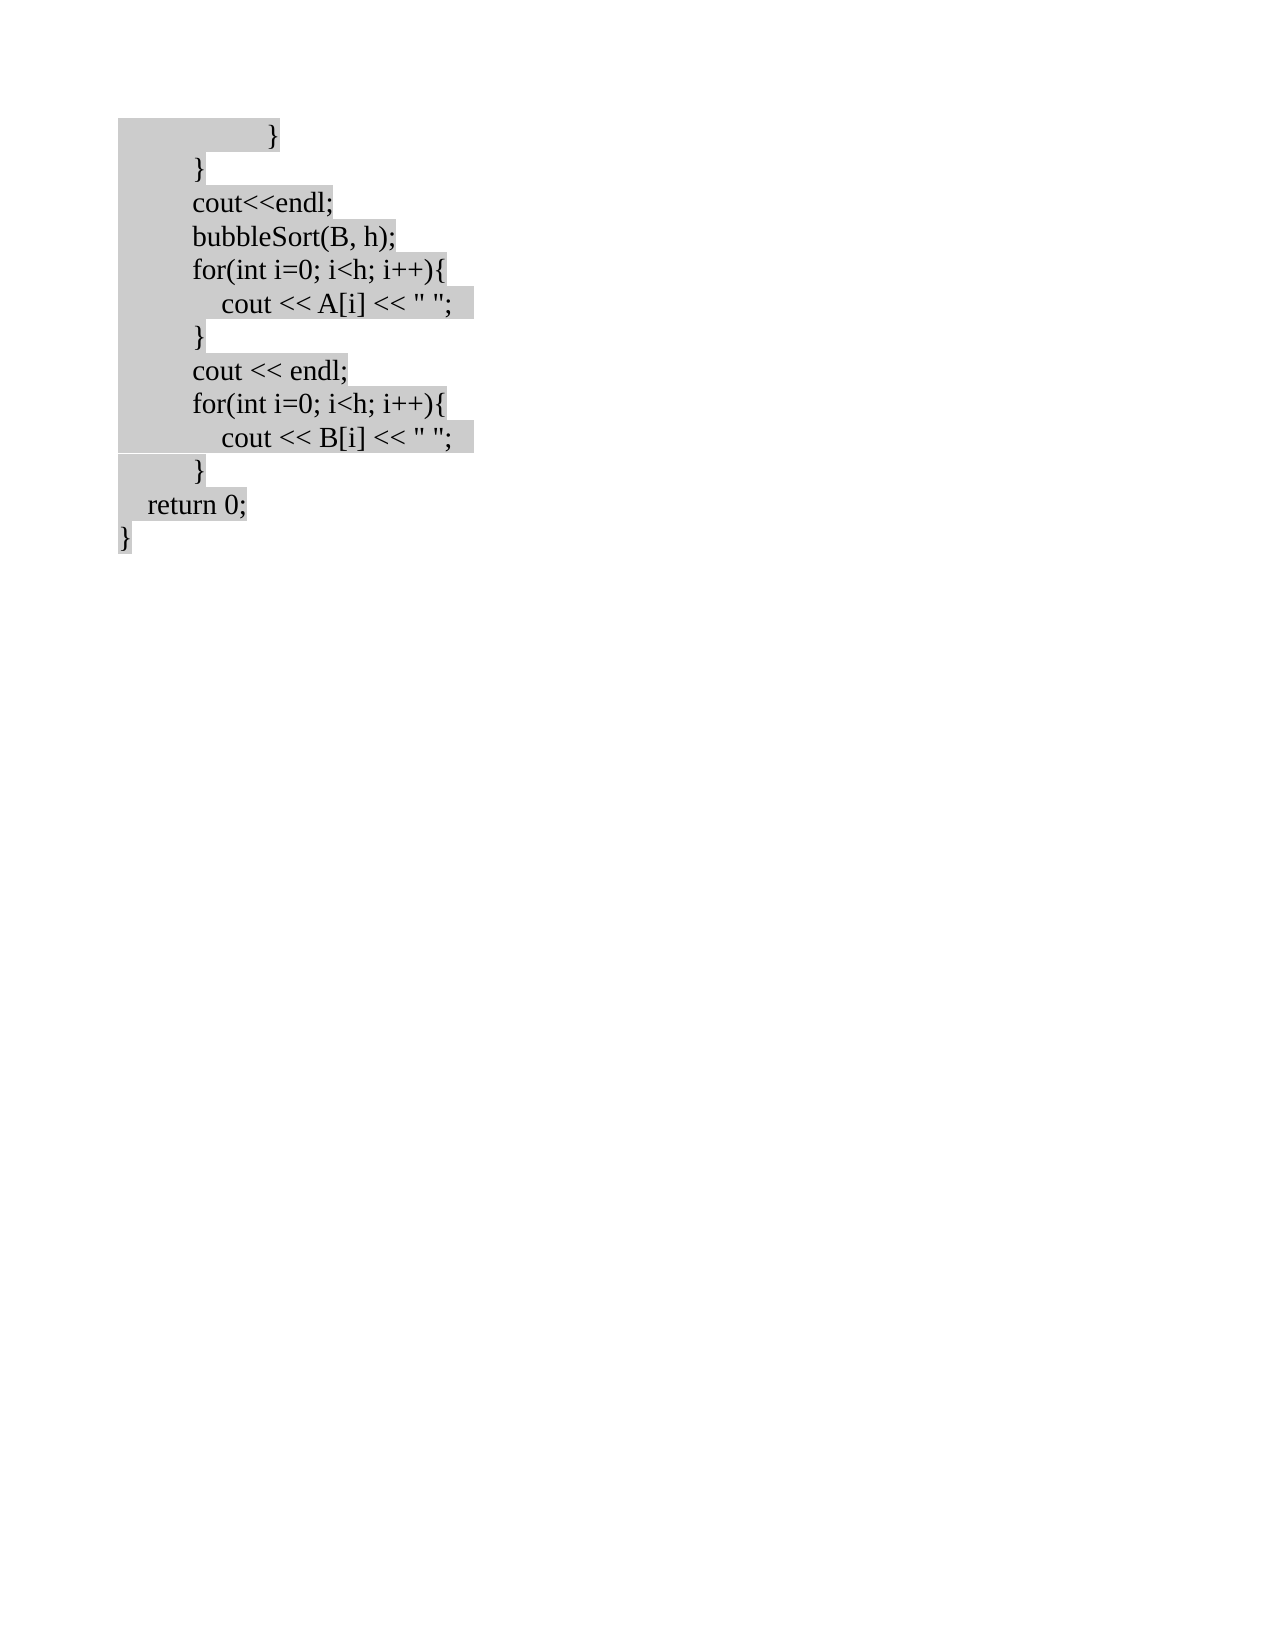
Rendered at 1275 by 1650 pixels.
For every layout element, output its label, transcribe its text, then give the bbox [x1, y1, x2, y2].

text return 0; [118, 487, 1157, 521]
text } [118, 453, 1157, 487]
text cout<<endl; [118, 185, 1157, 219]
text } [118, 152, 1157, 185]
text bubbleSort(B, h); [118, 219, 1157, 252]
text } [118, 319, 1157, 353]
text } [118, 118, 1157, 152]
text cout << A[i] << " "; [118, 286, 1157, 319]
text for(int i=0; i<h; i++){ [118, 386, 1157, 420]
text } [118, 521, 1157, 554]
text for(int i=0; i<h; i++){ [118, 252, 1157, 286]
text cout << endl; [118, 353, 1157, 386]
text cout << B[i] << " "; [118, 420, 1157, 453]
